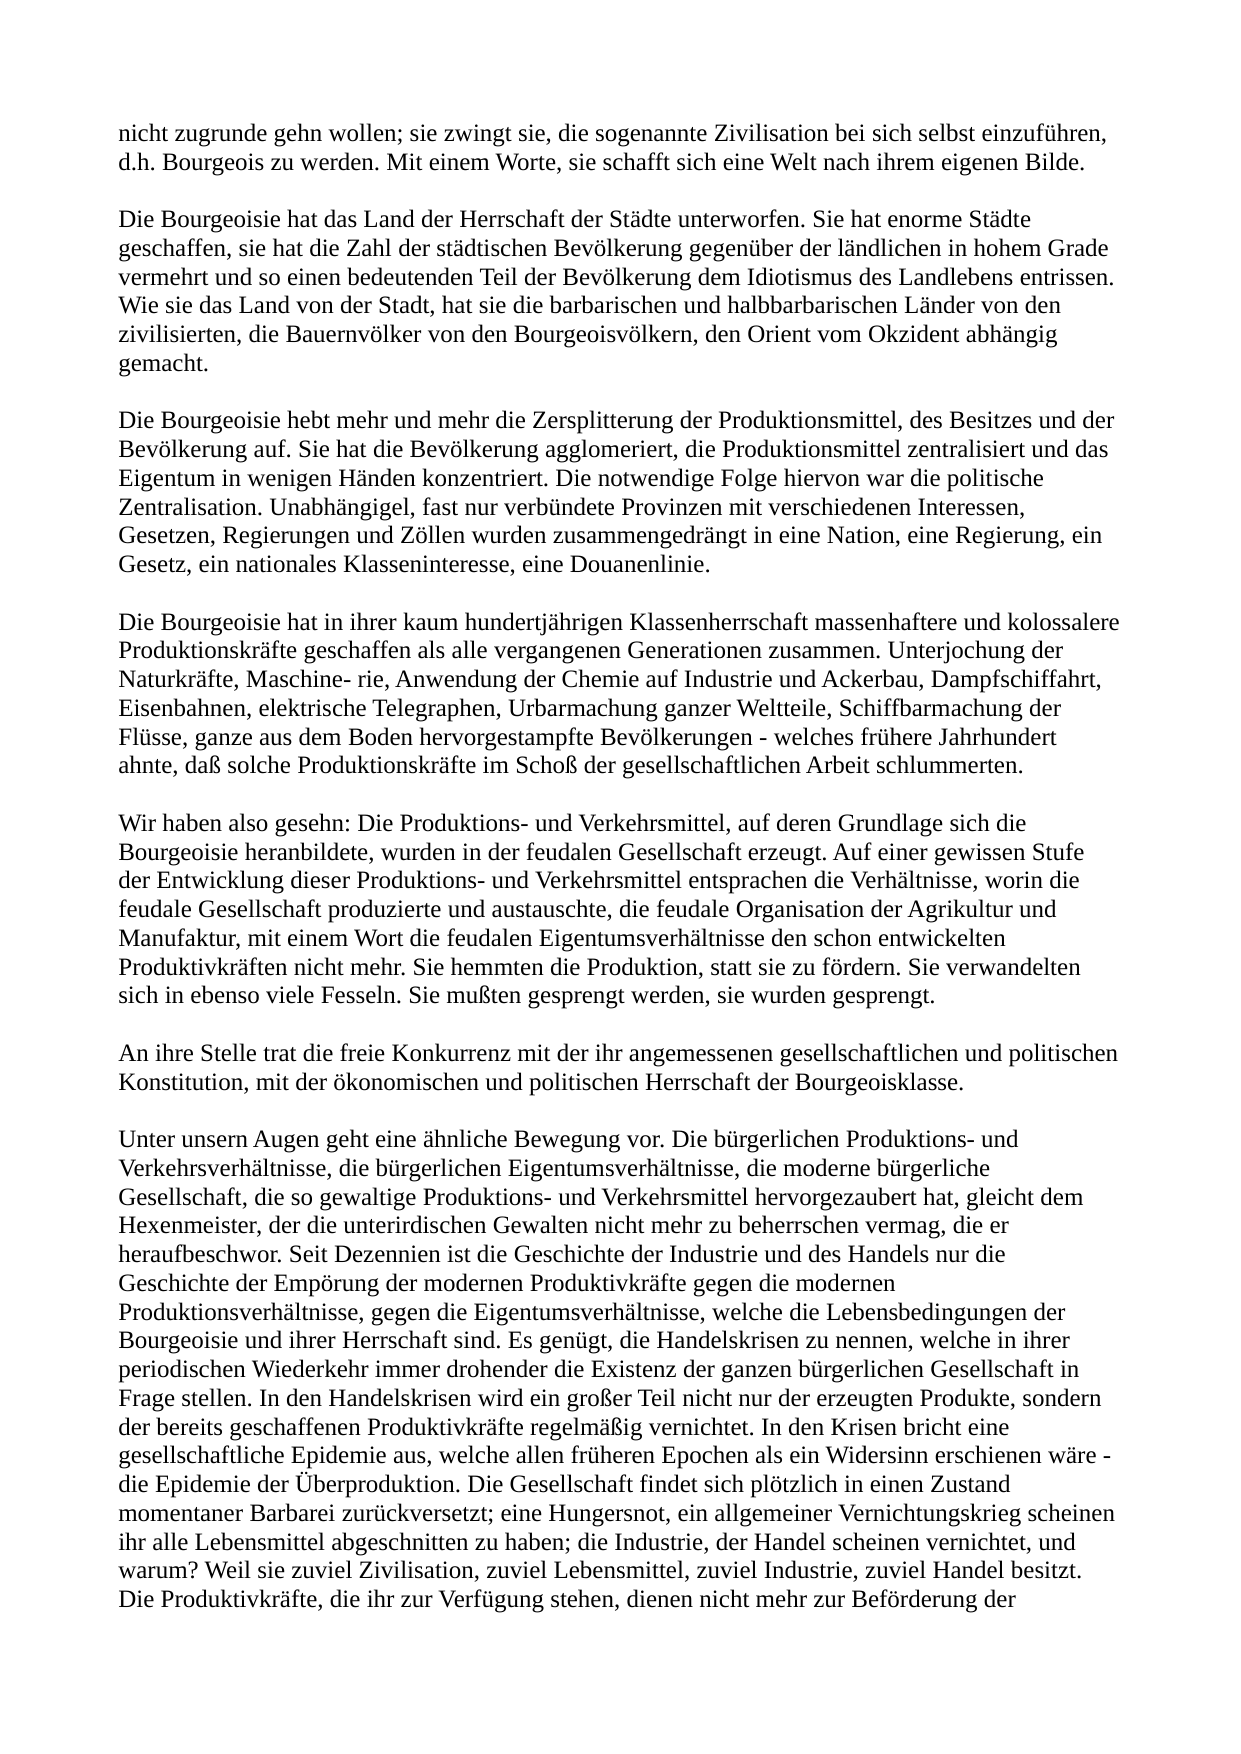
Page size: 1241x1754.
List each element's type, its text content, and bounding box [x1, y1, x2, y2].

text Unter unsern Augen geht eine ähnliche Bewegung vor. Die bürgerlichen Produktions- und Verkehrsverhältnisse, die bürgerlichen Eigentumsverhältnisse, die moderne bürgerliche Gesellschaft, die so gewaltige Produktions- und Verkehrsmittel hervorgezaubert hat, gleicht dem Hexenmeister, der die unterirdischen Gewalten nicht mehr zu beherrschen vermag, die er heraufbeschwor. Seit Dezennien ist die Geschichte der Industrie und des Handels nur die Geschichte der Empörung der modernen Produktivkräfte gegen die modernen Produktionsverhältnisse, gegen die Eigentumsverhältnisse, welche die Lebensbedingungen der Bourgeoisie und ihrer Herrschaft sind. Es genügt, die Handelskrisen zu nennen, welche in ihrer periodischen Wiederkehr immer drohender die Existenz der ganzen bürgerlichen Gesellschaft in Frage stellen. In den Handelskrisen wird ein großer Teil nicht nur der erzeugten Produkte, sondern der bereits geschaffenen Produktivkräfte regelmäßig vernichtet. In den Krisen bricht eine gesellschaftliche Epidemie aus, welche allen früheren Epochen als ein Widersinn erschienen wäre - die Epidemie der Überproduktion. Die Gesellschaft findet sich plötzlich in einen Zustand momentaner Barbarei zurückversetzt; eine Hungersnot, ein allgemeiner Vernichtungskrieg scheinen ihr alle Lebensmittel abgeschnitten zu haben; die Industrie, der Handel scheinen vernichtet, und warum? Weil sie zuviel Zivilisation, zuviel Lebensmittel, zuviel Industrie, zuviel Handel besitzt. Die Produktivkräfte, die ihr zur Verfügung stehen, dienen nicht mehr zur Beförderung der [118, 1124, 1122, 1613]
text Die Bourgeoisie hat das Land der Herrschaft der Städte unterworfen. Sie hat enorme Städte geschaffen, sie hat die Zahl der städtischen Bevölkerung gegenüber der ländlichen in hohem Grade vermehrt und so einen bedeutenden Teil der Bevölkerung dem Idiotismus des Landlebens entrissen. Wie sie das Land von der Stadt, hat sie die barbarischen und halbbarbarischen Länder von den zivilisierten, die Bauernvölker von den Bourgeoisvölkern, den Orient vom Okzident abhängig gemacht. [118, 204, 1122, 377]
text Die Bourgeoisie hebt mehr und mehr die Zersplitterung der Produktionsmittel, des Besitzes und der Bevölkerung auf. Sie hat die Bevölkerung agglomeriert, die Produktionsmittel zentralisiert und das Eigentum in wenigen Händen konzentriert. Die notwendige Folge hiervon war die politische Zentralisation. Unabhängigel, fast nur verbündete Provinzen mit verschiedenen Interessen, Gesetzen, Regierungen und Zöllen wurden zusammengedrängt in eine Nation, eine Regierung, ein Gesetz, ein nationales Klasseninteresse, eine Douanenlinie. [118, 406, 1122, 578]
text nicht zugrunde gehn wollen; sie zwingt sie, die sogenannte Zivilisation bei sich selbst einzuführen, d.h. Bourgeois zu werden. Mit einem Worte, sie schafft sich eine Welt nach ihrem eigenen Bilde. [118, 118, 1122, 176]
text Wir haben also gesehn: Die Produktions- und Verkehrsmittel, auf deren Grundlage sich die Bourgeoisie heranbildete, wurden in der feudalen Gesellschaft erzeugt. Auf einer gewissen Stufe der Entwicklung dieser Produktions- und Verkehrsmittel entsprachen die Verhältnisse, worin die feudale Gesellschaft produzierte und austauschte, die feudale Organisation der Agrikultur und Manufaktur, mit einem Wort die feudalen Eigentumsverhältnisse den schon entwickelten Produktivkräften nicht mehr. Sie hemmten die Produktion, statt sie zu fördern. Sie verwandelten sich in ebenso viele Fesseln. Sie mußten gesprengt werden, sie wurden gesprengt. [118, 808, 1122, 1009]
text Die Bourgeoisie hat in ihrer kaum hundertjährigen Klassenherrschaft massenhaftere und kolossalere Produktionskräfte geschaffen als alle vergangenen Generationen zusammen. Unterjochung der Naturkräfte, Maschine- rie, Anwendung der Chemie auf Industrie und Ackerbau, Dampfschiffahrt, Eisenbahnen, elektrische Telegraphen, Urbarmachung ganzer Weltteile, Schiffbarmachung der Flüsse, ganze aus dem Boden hervorgestampfte Bevölkerungen - welches frühere Jahrhundert ahnte, daß solche Produktionskräfte im Schoß der gesellschaftlichen Arbeit schlummerten. [118, 607, 1122, 779]
text An ihre Stelle trat die freie Konkurrenz mit der ihr angemessenen gesellschaftlichen und politischen Konstitution, mit der ökonomischen und politischen Herrschaft der Bourgeoisklasse. [118, 1038, 1122, 1096]
